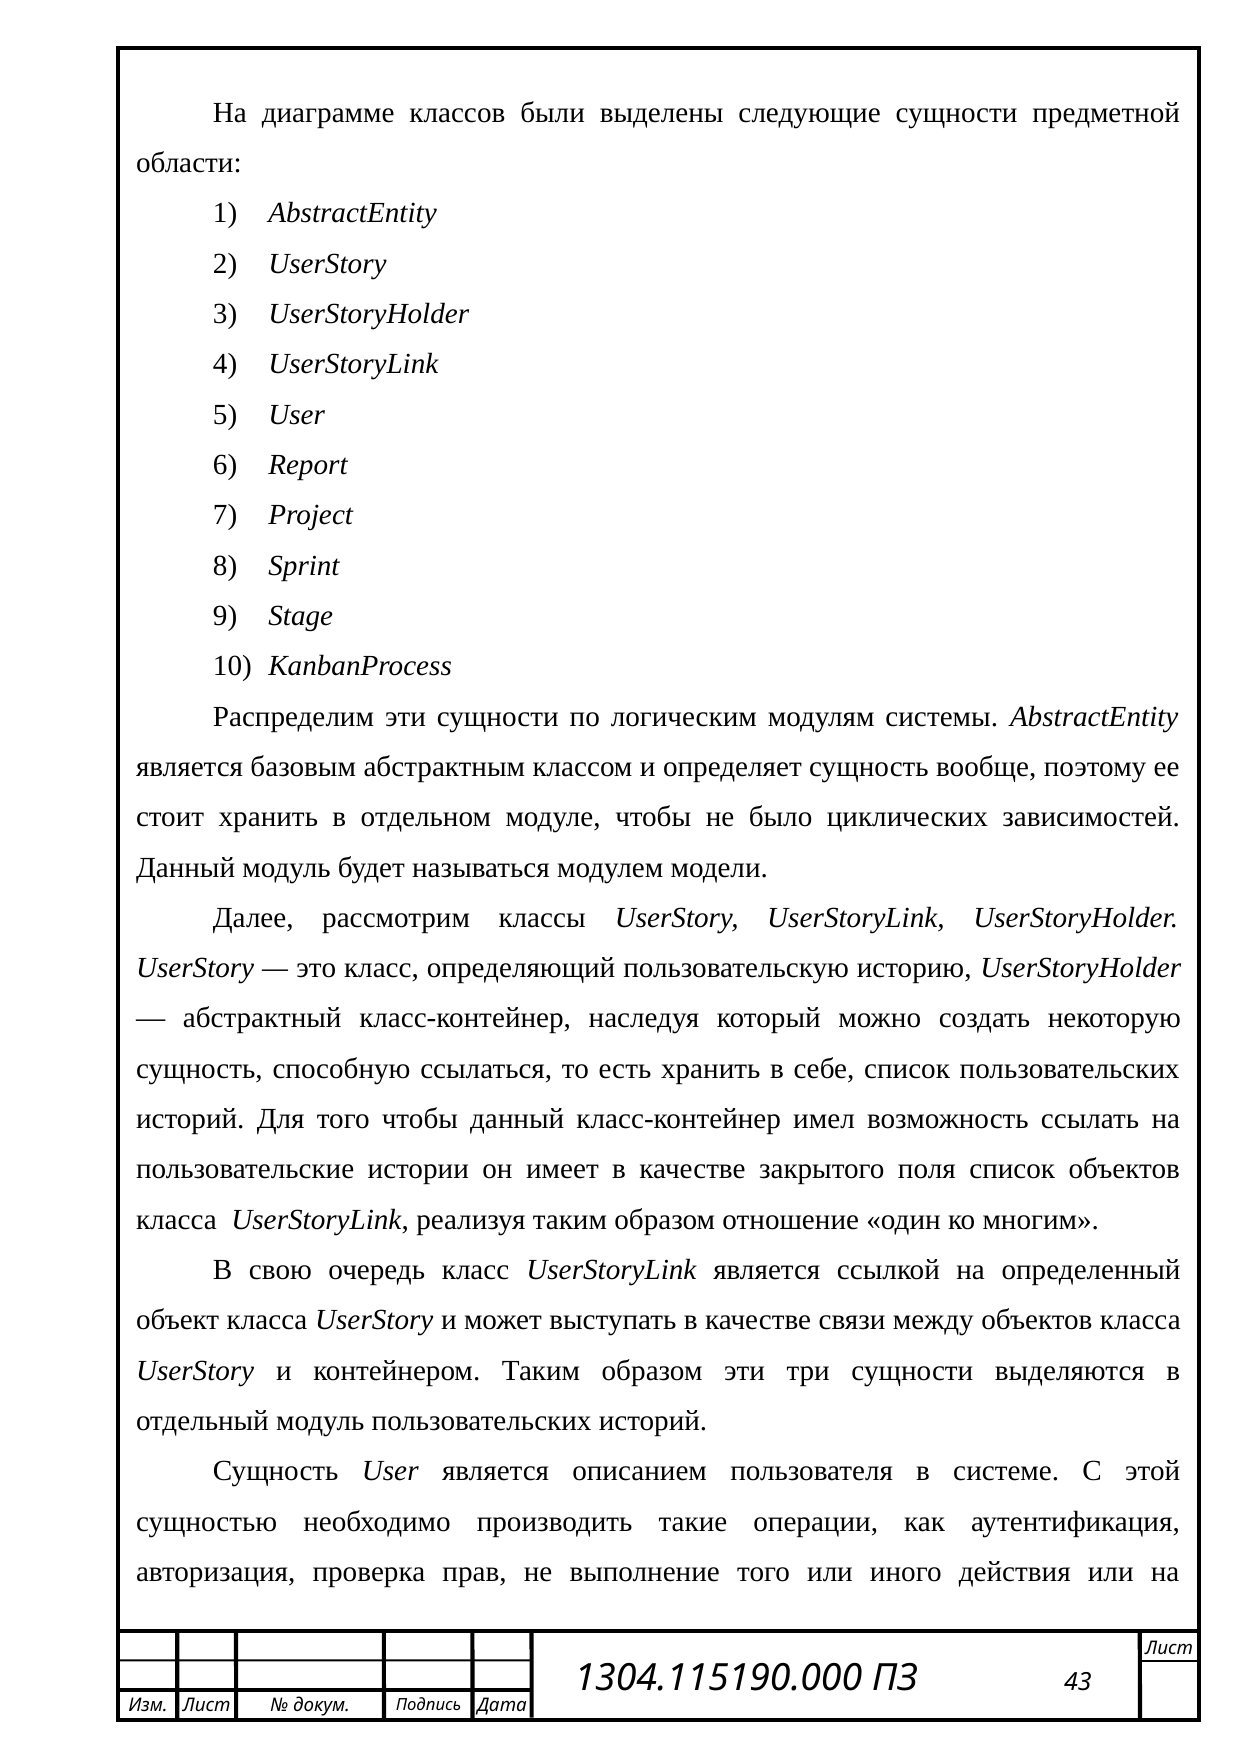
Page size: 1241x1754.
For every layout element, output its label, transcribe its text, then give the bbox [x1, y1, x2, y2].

list Project [136, 497, 1181, 531]
list UserStoryLink [136, 347, 1181, 380]
list AbstractEntity [136, 196, 1181, 229]
text Распределим эти сущности по логическим модулям системы. AbstractEntity является базовым абстрактным классом и определяет сущность вообще, поэтому ее стоит хранить в отдельном модуле, чтобы не было циклических зависимостей. Данный модуль будет называться модулем модели. [136, 699, 1181, 883]
text Сущность User является описанием пользователя в системе. С этой сущностью необходимо производить такие операции, как аутентификация, авторизация, проверка прав, не выполнение того или иного действия или на [136, 1453, 1181, 1588]
list KanbanProcess [136, 648, 1181, 682]
list Sprint [136, 548, 1181, 581]
list Report [136, 447, 1181, 481]
list User [136, 397, 1181, 430]
text В свою очередь класс UserStoryLink является ссылкой на определенный объект класса UserStory и может выступать в качестве связи между объектов класса UserStory и контейнером. Таким образом эти три сущности выделяются в отдельный модуль пользовательских историй. [136, 1252, 1181, 1437]
text На диаграмме классов были выделены следующие сущности предметной области: [136, 95, 1181, 179]
text Далее, рассмотрим классы UserStory, UserStoryLink, UserStoryHolder. UserStory — это класс, определяющий пользовательскую историю, UserStoryHolder — абстрактный класс-контейнер, наследуя который можно создать некоторую сущность, способную ссылаться, то есть хранить в себе, список пользовательских историй. Для того чтобы данный класс-контейнер имел возможность ссылать на пользовательские истории он имеет в качестве закрытого поля список объектов класса UserStoryLink, реализуя таким образом отношение «один ко многим». [136, 900, 1181, 1235]
list UserStoryHolder [136, 296, 1181, 330]
list UserStory [136, 246, 1181, 279]
list Stage [136, 598, 1181, 632]
